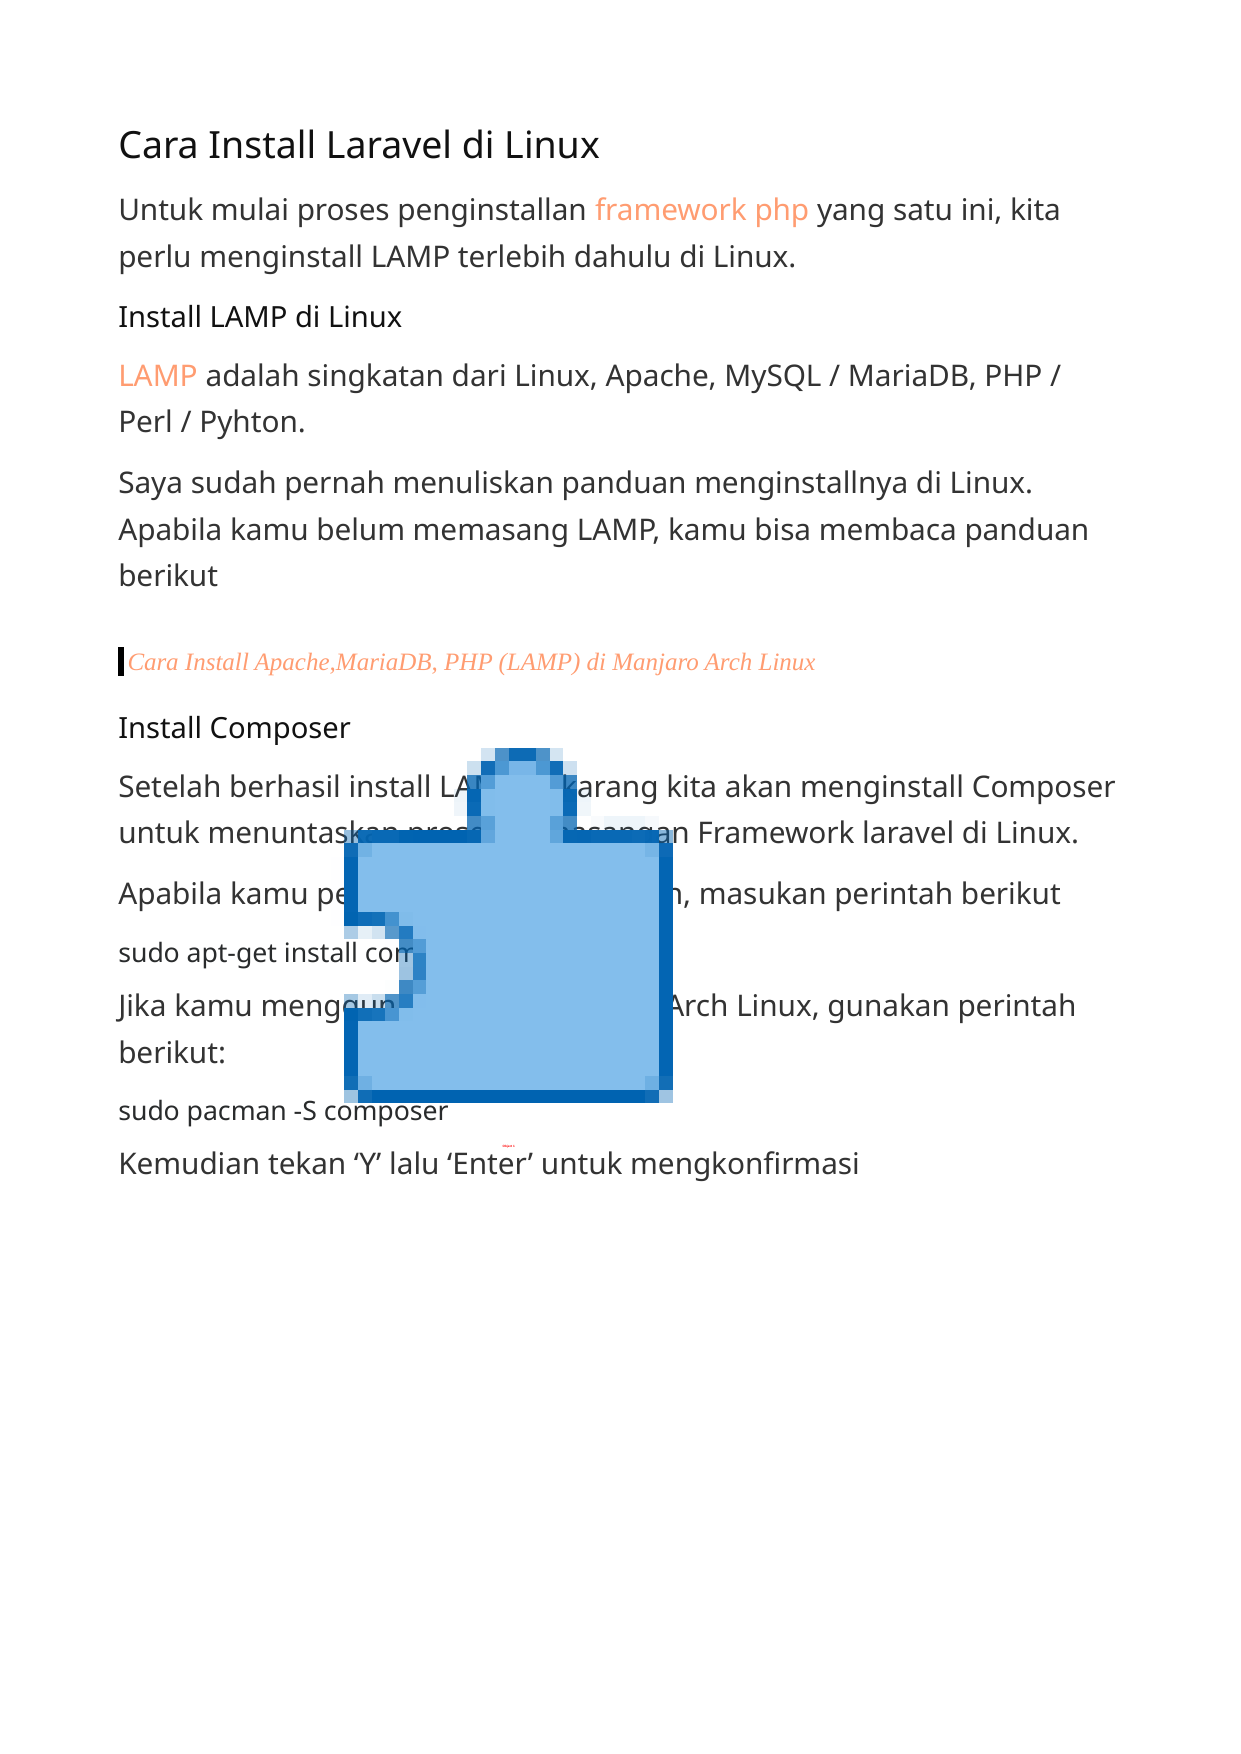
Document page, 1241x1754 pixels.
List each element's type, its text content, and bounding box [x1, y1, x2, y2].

text sudo apt-get install composer [118, 934, 399, 970]
text Setelah berhasil install LAMP, sekarang kita akan menginstall Composer untuk menuntaskan proses pemasangan Framework laravel di Linux. [577, 766, 1122, 852]
text Saya sudah pernah menuliskan panduan menginstallnya di Linux. Apabila kamu belum memasang LAMP, kamu bisa membaca panduan berikut [118, 462, 1122, 595]
text Apabila kamu pengguna Ubuntu/Debian, masukan perintah berikut [118, 873, 344, 913]
text Jika kamu menggunakan Manjaro atau Arch Linux, gunakan perintah berikut: [673, 985, 1122, 1072]
text Cara Install Apache,MariaDB, PHP (LAMP) di Manjaro Arch Linux [124, 647, 1122, 676]
subtitle Install LAMP di Linux [118, 296, 1122, 336]
text Untuk mulai proses penginstallan framework php yang satu ini, kita perlu menginstall LAMP terlebih dahulu di Linux. [118, 189, 1122, 276]
subtitle Install Composer [118, 707, 1122, 747]
text Setelah berhasil install LAMP, sekarang kita akan menginstall Composer untuk menuntaskan proses pemasangan Framework laravel di Linux. [118, 766, 467, 852]
text LAMP adalah singkatan dari Linux, Apache, MySQL / MariaDB, PHP / Perl / Pyhton. [118, 354, 1122, 441]
subtitle Cara Install Laravel di Linux [118, 118, 1122, 169]
text sudo pacman -S composer [118, 1092, 1122, 1128]
text Apabila kamu pengguna Ubuntu/Debian, masukan perintah berikut [673, 873, 1122, 913]
text Kemudian tekan ‘Y’ lalu ‘Enter’ untuk mengkonfirmasi [118, 1143, 1122, 1183]
text sudo apt-get install composer [673, 934, 1122, 970]
text Jika kamu menggunakan Manjaro atau Arch Linux, gunakan perintah berikut: [118, 985, 399, 1072]
